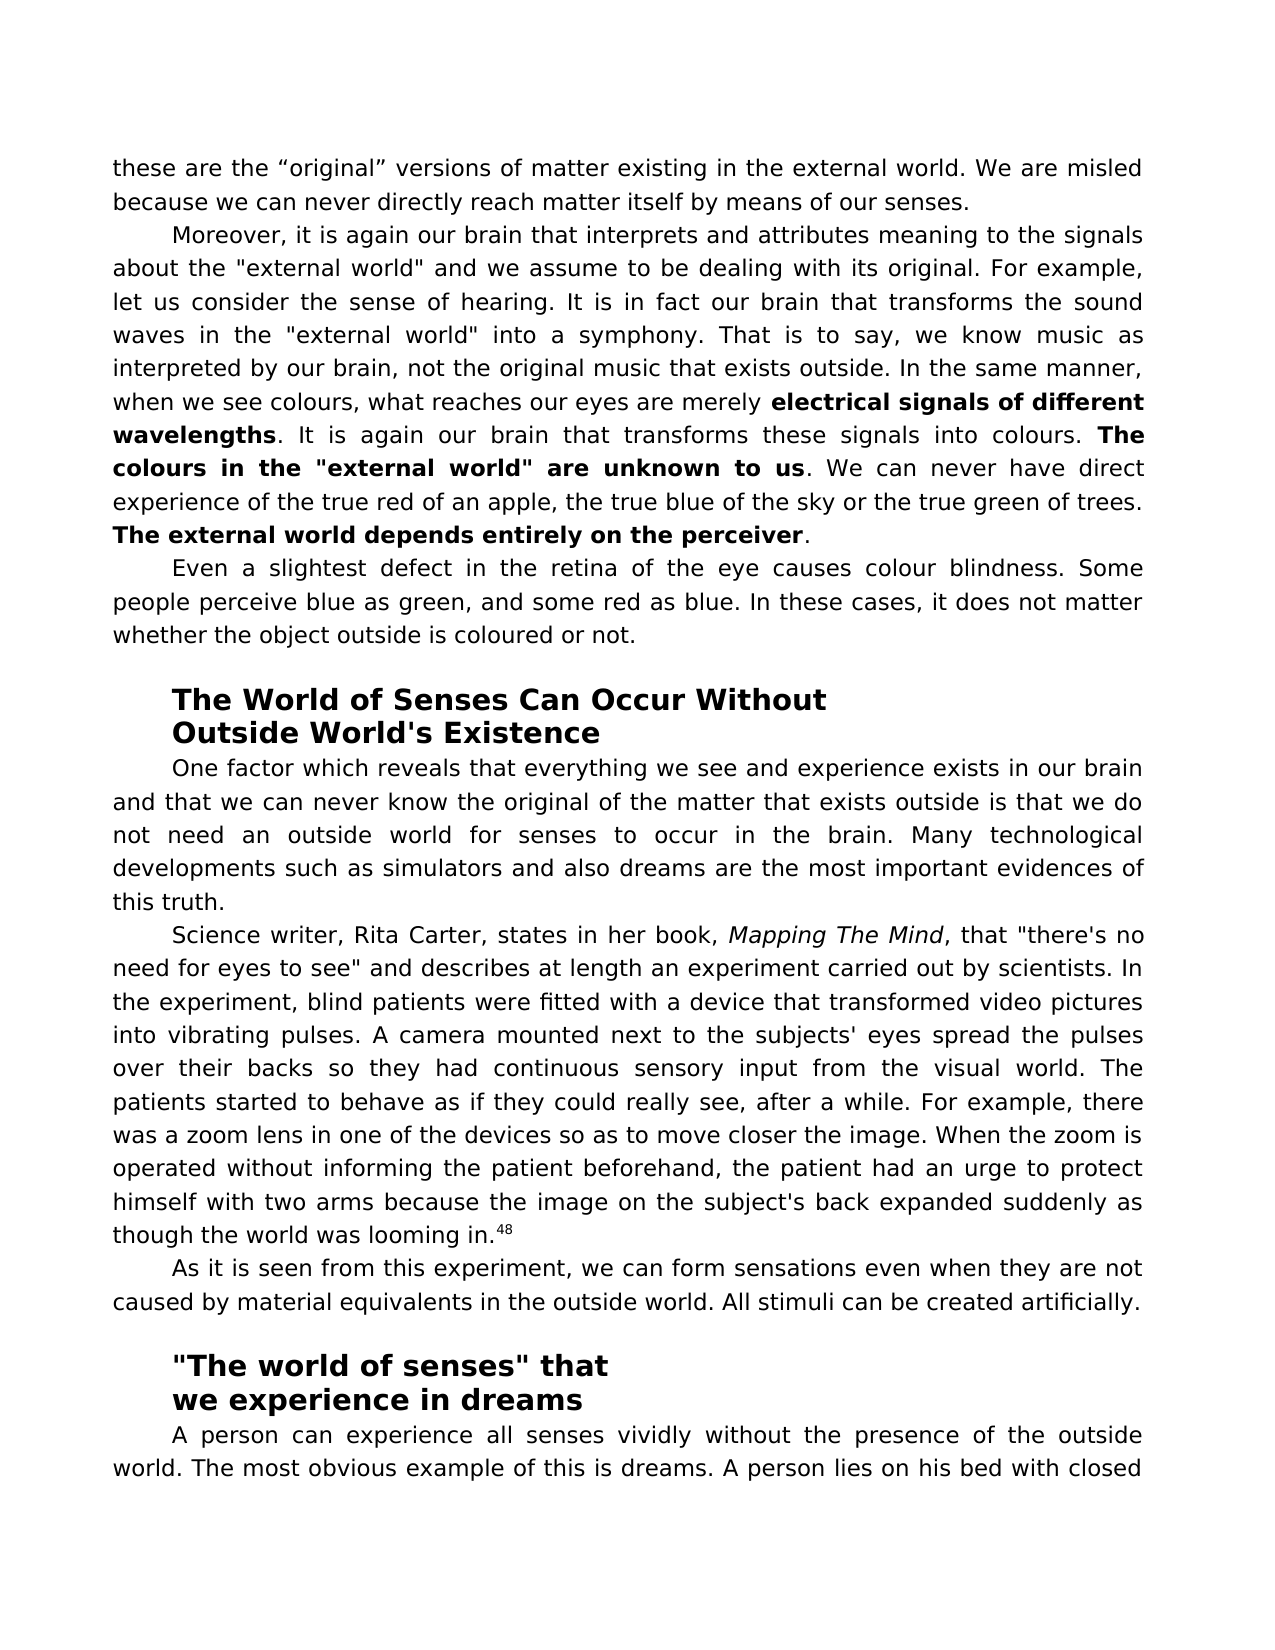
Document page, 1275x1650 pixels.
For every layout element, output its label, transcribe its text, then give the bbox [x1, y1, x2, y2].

text One factor which reveals that everything we see and experience exists in our brain and that we can never know the original of the matter that exists outside is that we do not need an outside world for senses to occur in the brain. Many technological developments such as simulators and also dreams are the most important evidences of this truth. [112, 750, 1145, 917]
text Outside World's Existence [112, 717, 1145, 750]
text "The world of senses" that [112, 1350, 1145, 1383]
text Moreover, it is again our brain that interprets and attributes meaning to the signals about the "external world" and we assume to be dealing with its original. For example, let us consider the sense of hearing. It is in fact our brain that transforms the sound waves in the "external world" into a symphony. That is to say, we know music as interpreted by our brain, not the original music that exists outside. In the same manner, when we see colours, what reaches our eyes are merely electrical signals of different wavelengths. It is again our brain that transforms these signals into colours. The colours in the "external world" are unknown to us. We can never have direct experience of the true red of an apple, the true blue of the sky or the true green of trees. The external world depends entirely on the perceiver. [112, 217, 1145, 550]
text we experience in dreams [112, 1383, 1145, 1417]
text these are the “original” versions of matter existing in the external world. We are misled because we can never directly reach matter itself by means of our senses. [112, 150, 1145, 217]
text A person can experience all senses vividly without the presence of the outside world. The most obvious example of this is dreams. A person lies on his bed with closed [112, 1417, 1145, 1483]
text Science writer, Rita Carter, states in her book, Mapping The Mind, that "there's no need for eyes to see" and describes at length an experiment carried out by scientists. In the experiment, blind patients were fitted with a device that transformed video pictures into vibrating pulses. A camera mounted next to the subjects' eyes spread the pulses over their backs so they had continuous sensory input from the visual world. The patients started to behave as if they could really see, after a while. For example, there was a zoom lens in one of the devices so as to move closer the image. When the zoom is operated without informing the patient beforehand, the patient had an urge to protect himself with two arms because the image on the subject's back expanded suddenly as though the world was looming in.48 [112, 917, 1145, 1250]
text The World of Senses Can Occur Without [112, 683, 1145, 717]
text Even a slightest defect in the retina of the eye causes colour blindness. Some people perceive blue as green, and some red as blue. In these cases, it does not matter whether the object outside is coloured or not. [112, 550, 1145, 650]
text As it is seen from this experiment, we can form sensations even when they are not caused by material equivalents in the outside world. All stimuli can be created artificially. [112, 1250, 1145, 1317]
